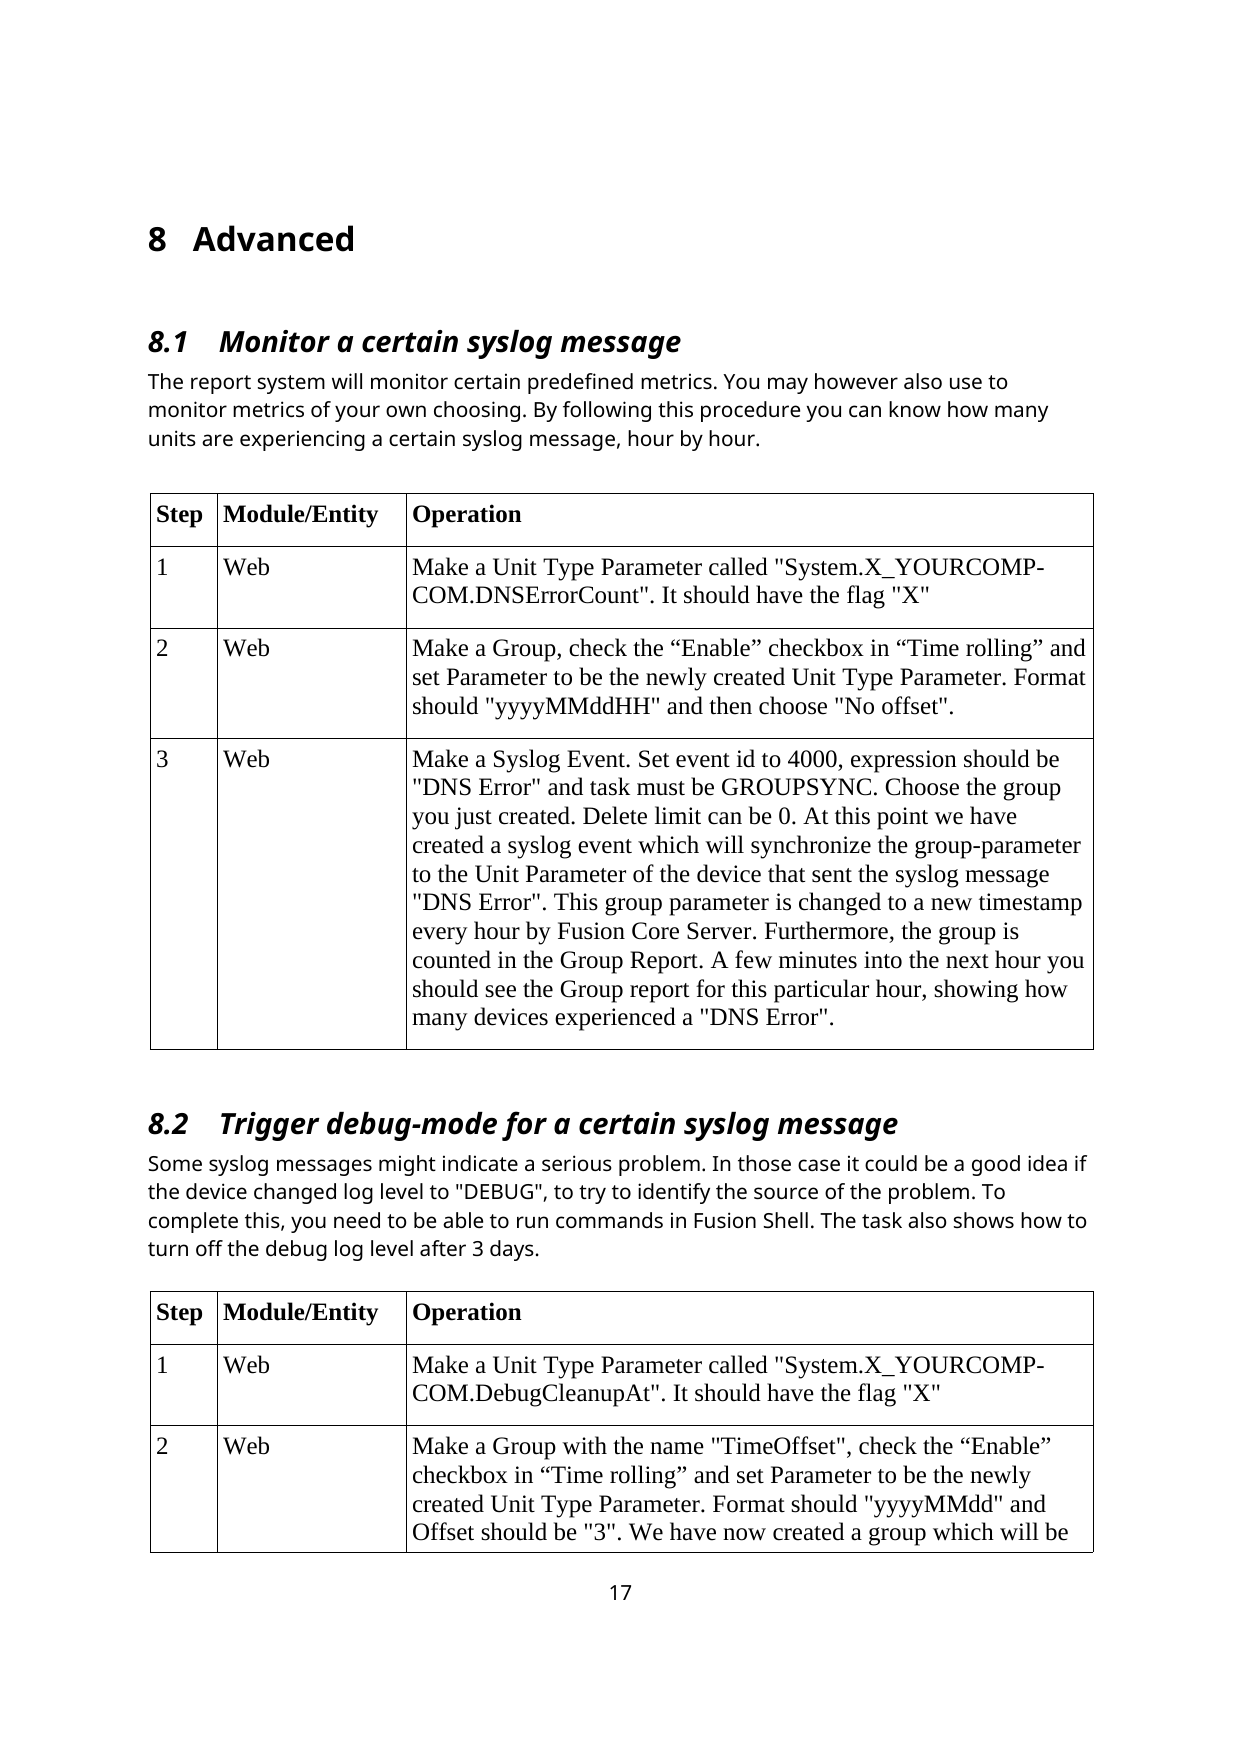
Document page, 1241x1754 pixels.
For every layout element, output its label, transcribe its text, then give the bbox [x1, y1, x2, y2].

table_header Module/Entity [218, 494, 406, 546]
table_header Operation [407, 494, 1093, 546]
table_cell 1 [151, 547, 217, 627]
subtitle Monitor a certain syslog message [148, 321, 1092, 361]
table_cell Make a Syslog Event. Set event id to 4000, expression should be "DNS Error" and task must be GROUPSYNC. Choose the group you just created. Delete limit can be 0. At this point we have created a syslog event which will synchronize the group-parameter to the Unit Parameter of the device that sent the syslog message "DNS Error". This group parameter is changed to a new timestamp every hour by Fusion Core Server. Furthermore, the group is counted in the Group Report. A few minutes into the next hour you should see the Group report for this particular hour, showing how many devices experienced a "DNS Error". [407, 739, 1093, 1049]
table_cell Make a Group, check the “Enable” checkbox in “Time rolling” and set Parameter to be the newly created Unit Type Parameter. Format should "yyyyMMddHH" and then choose "No offset". [407, 629, 1093, 738]
table_cell 2 [151, 1426, 217, 1552]
table_cell Web [218, 1426, 406, 1552]
table_cell 1 [151, 1345, 217, 1425]
table_header Step [151, 494, 217, 546]
table_cell Make a Unit Type Parameter called "System.X_YOURCOMP-COM.DNSErrorCount". It should have the flag "X" [407, 547, 1093, 627]
table_header Step [151, 1292, 217, 1344]
table_cell 2 [151, 629, 217, 738]
table_cell Web [218, 739, 406, 1049]
table_cell Make a Unit Type Parameter called "System.X_YOURCOMP-COM.DebugCleanupAt". It should have the flag "X" [407, 1345, 1093, 1425]
subtitle Trigger debug-mode for a certain syslog message [148, 1103, 1092, 1143]
table_cell Web [218, 547, 406, 627]
text Some syslog messages might indicate a serious problem. In those case it could be a good idea if the device changed log level to "DEBUG", to try to identify the source of the problem. To complete this, you need to be able to run commands in Fusion Shell. The task also shows how to turn off the debug log level after 3 days. [148, 1149, 1092, 1263]
subtitle Advanced [148, 216, 1092, 261]
table_cell Web [218, 629, 406, 738]
table_header Operation [407, 1292, 1093, 1344]
table_cell 3 [151, 739, 217, 1049]
table_header Module/Entity [218, 1292, 406, 1344]
table_cell Web [218, 1345, 406, 1425]
table_cell Make a Group with the name "TimeOffset", check the “Enable” checkbox in “Time rolling” and set Parameter to be the newly created Unit Type Parameter. Format should "yyyyMMdd" and Offset should be "3". We have now created a group which will be [407, 1426, 1093, 1552]
text The report system will monitor certain predefined metrics. You may however also use to monitor metrics of your own choosing. By following this procedure you can know how many units are experiencing a certain syslog message, hour by hour. [148, 367, 1092, 452]
